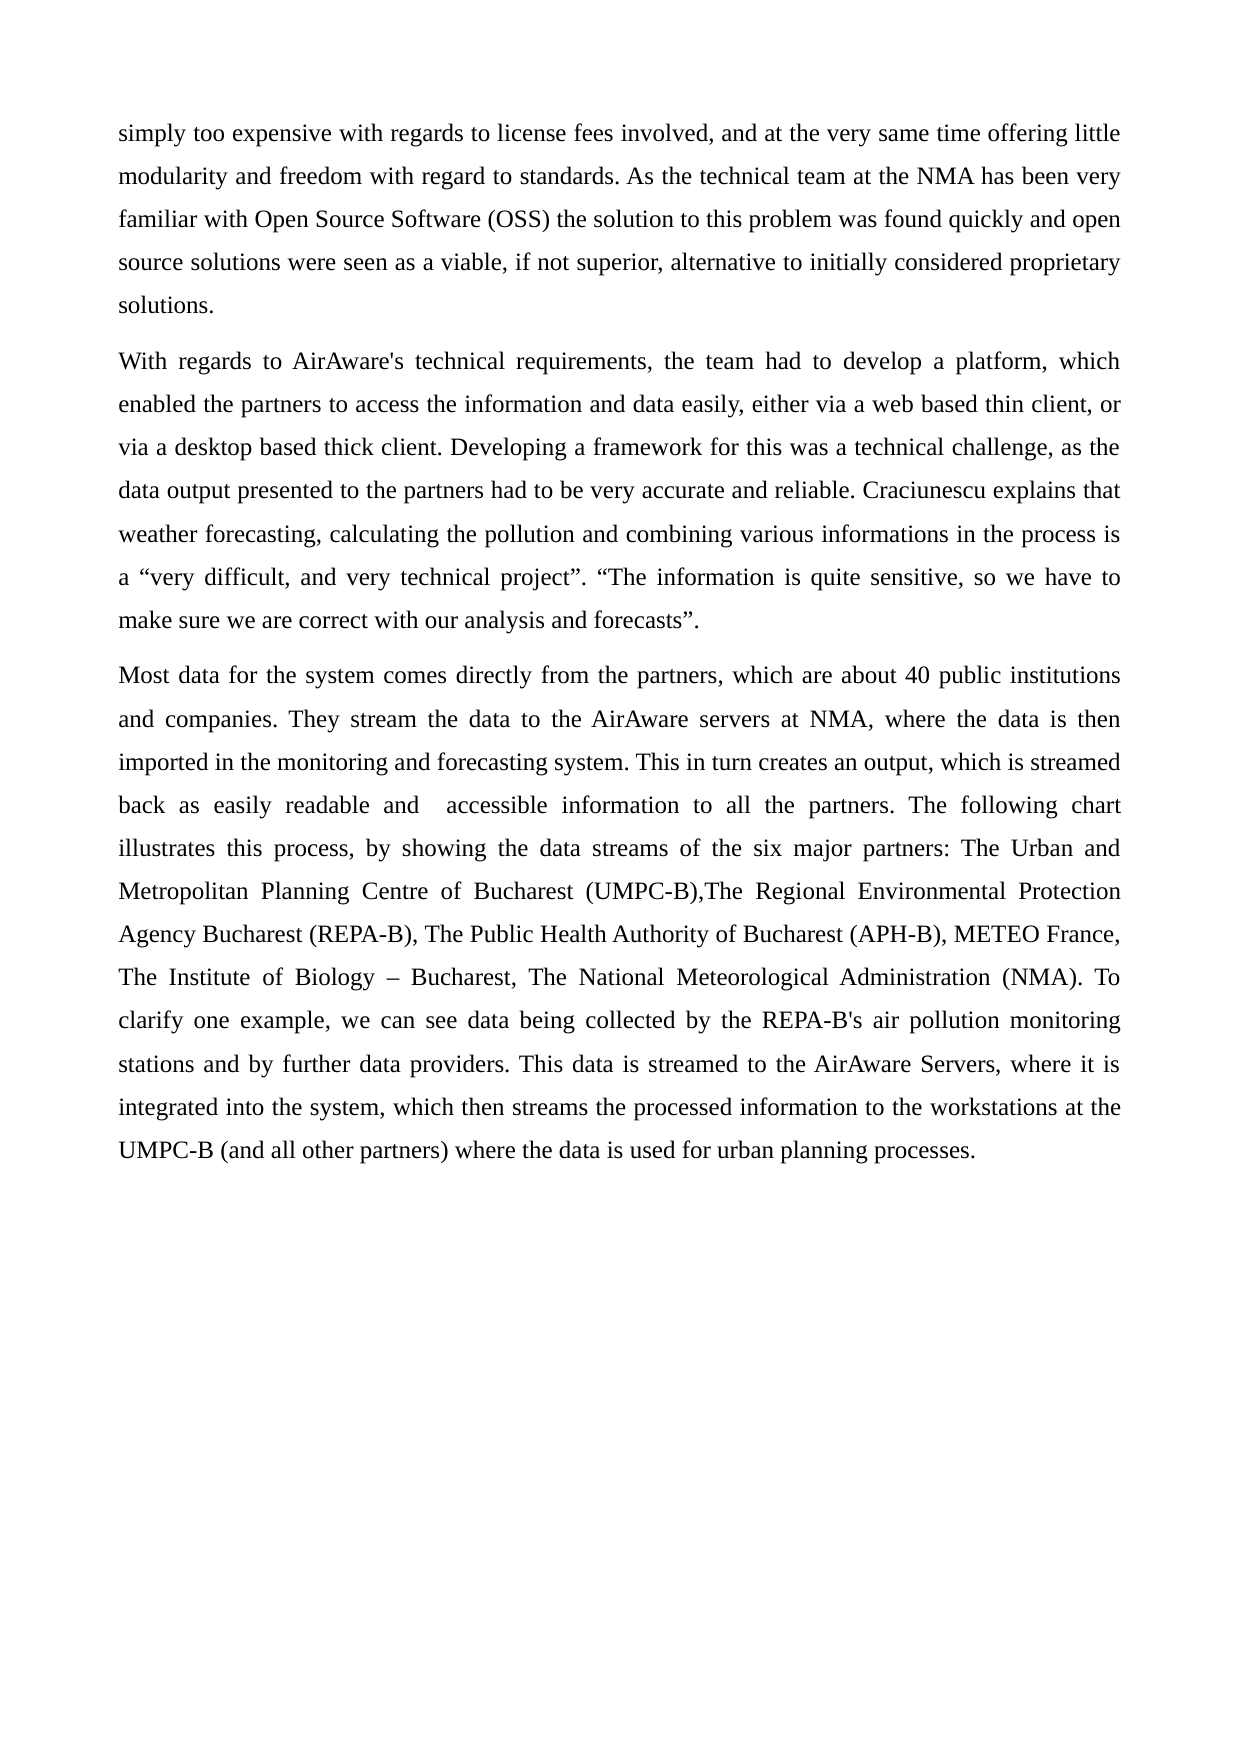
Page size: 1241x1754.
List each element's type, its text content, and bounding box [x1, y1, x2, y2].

text simply too expensive with regards to license fees involved, and at the very same time offering little modularity and freedom with regard to standards. As the technical team at the NMA has been very familiar with Open Source Software (OSS) the solution to this problem was found quickly and open source solutions were seen as a viable, if not superior, alternative to initially considered proprietary solutions. [118, 118, 1122, 319]
text Most data for the system comes directly from the partners, which are about 40 public institutions and companies. They stream the data to the AirAware servers at NMA, where the data is then imported in the monitoring and forecasting system. This in turn creates an output, which is streamed back as easily readable and accessible information to all the partners. The following chart illustrates this process, by showing the data streams of the six major partners: The Urban and Metropolitan Planning Centre of Bucharest (UMPC-B),The Regional Environmental Protection Agency Bucharest (REPA-B), The Public Health Authority of Bucharest (APH-B), METEO France, The Institute of Biology – Bucharest, The National Meteorological Administration (NMA). To clarify one example, we can see data being collected by the REPA-B's air pollution monitoring stations and by further data providers. This data is streamed to the AirAware Servers, where it is integrated into the system, which then streams the processed information to the workstations at the UMPC-B (and all other partners) where the data is used for urban planning processes. [118, 661, 1122, 1164]
text With regards to AirAware's technical requirements, the team had to develop a platform, which enabled the partners to access the information and data easily, either via a web based thin client, or via a desktop based thick client. Developing a framework for this was a technical challenge, as the data output presented to the partners had to be very accurate and reliable. Craciunescu explains that weather forecasting, calculating the pollution and combining various informations in the process is a “very difficult, and very technical project”. “The information is quite sensitive, so we have to make sure we are correct with our analysis and forecasts”. [118, 346, 1122, 634]
